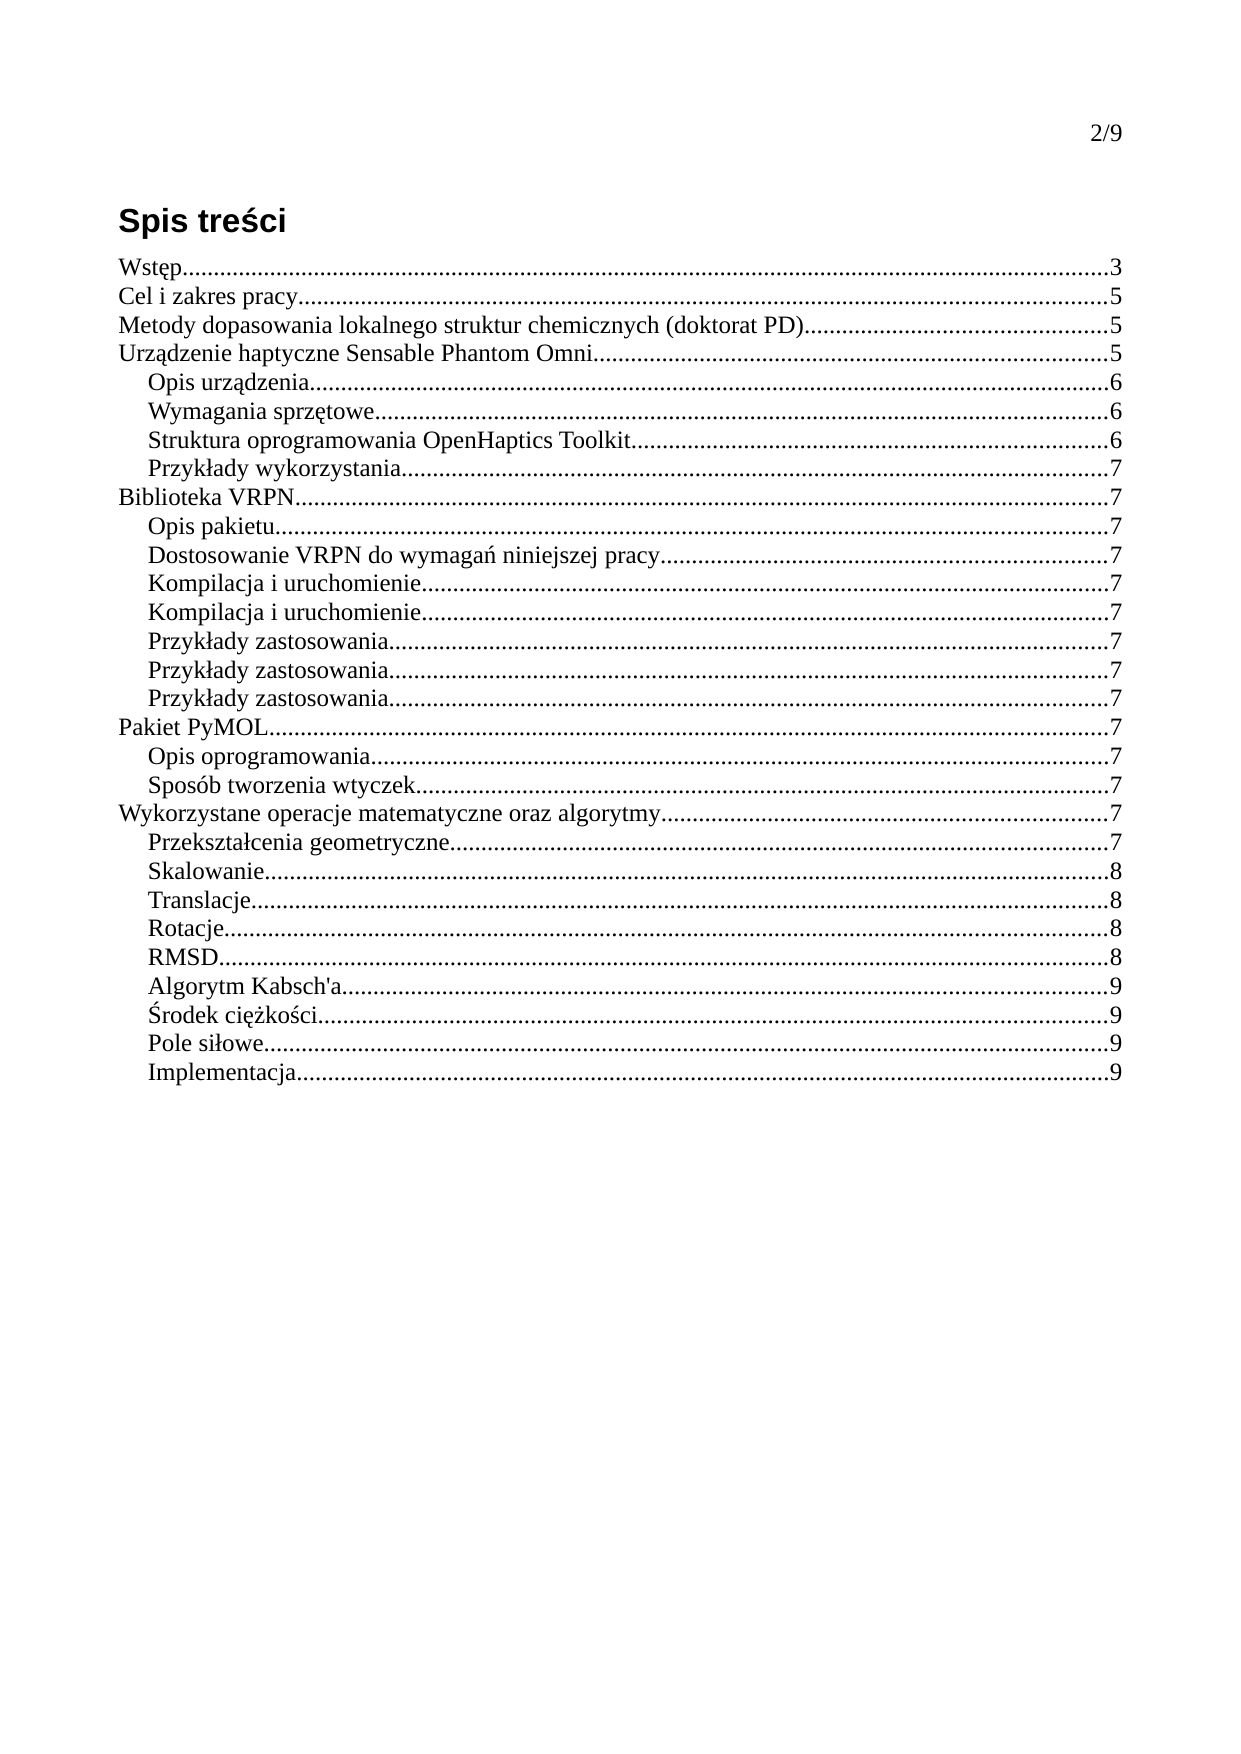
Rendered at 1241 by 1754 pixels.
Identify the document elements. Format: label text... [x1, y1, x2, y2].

text Opis oprogramowania 7 [148, 741, 1122, 770]
text Środek ciężkości 9 [148, 1000, 1122, 1028]
text Sposób tworzenia wtyczek 7 [148, 770, 1122, 798]
text Opis urządzenia 6 [148, 367, 1122, 396]
text Przykłady wykorzystania 7 [148, 453, 1122, 482]
text Biblioteka VRPN 7 [118, 482, 1122, 511]
text Wstęp 3 [118, 252, 1122, 281]
text Pakiet PyMOL 7 [118, 712, 1122, 741]
text Przykłady zastosowania 7 [148, 683, 1122, 712]
text Implementacja 9 [148, 1057, 1122, 1086]
text Urządzenie haptyczne Sensable Phantom Omni 5 [118, 338, 1122, 367]
text Translacje 8 [148, 885, 1122, 913]
text Pole siłowe 9 [148, 1028, 1122, 1057]
text Kompilacja i uruchomienie 7 [148, 597, 1122, 626]
text Przekształcenia geometryczne 7 [148, 827, 1122, 856]
text Wymagania sprzętowe 6 [148, 396, 1122, 425]
text Wykorzystane operacje matematyczne oraz algorytmy 7 [118, 798, 1122, 827]
text Przykłady zastosowania 7 [148, 655, 1122, 683]
text Metody dopasowania lokalnego struktur chemicznych (doktorat PD) 5 [118, 310, 1122, 338]
text Cel i zakres pracy 5 [118, 281, 1122, 310]
text Kompilacja i uruchomienie 7 [148, 568, 1122, 597]
text RMSD 8 [148, 942, 1122, 971]
text Dostosowanie VRPN do wymagań niniejszej pracy 7 [148, 540, 1122, 568]
text Przykłady zastosowania 7 [148, 626, 1122, 655]
text Rotacje 8 [148, 913, 1122, 942]
text Algorytm Kabsch'a 9 [148, 971, 1122, 1000]
subtitle Spis treści [118, 201, 1122, 240]
text Struktura oprogramowania OpenHaptics Toolkit 6 [148, 425, 1122, 453]
text Opis pakietu 7 [148, 511, 1122, 540]
text Skalowanie 8 [148, 856, 1122, 885]
